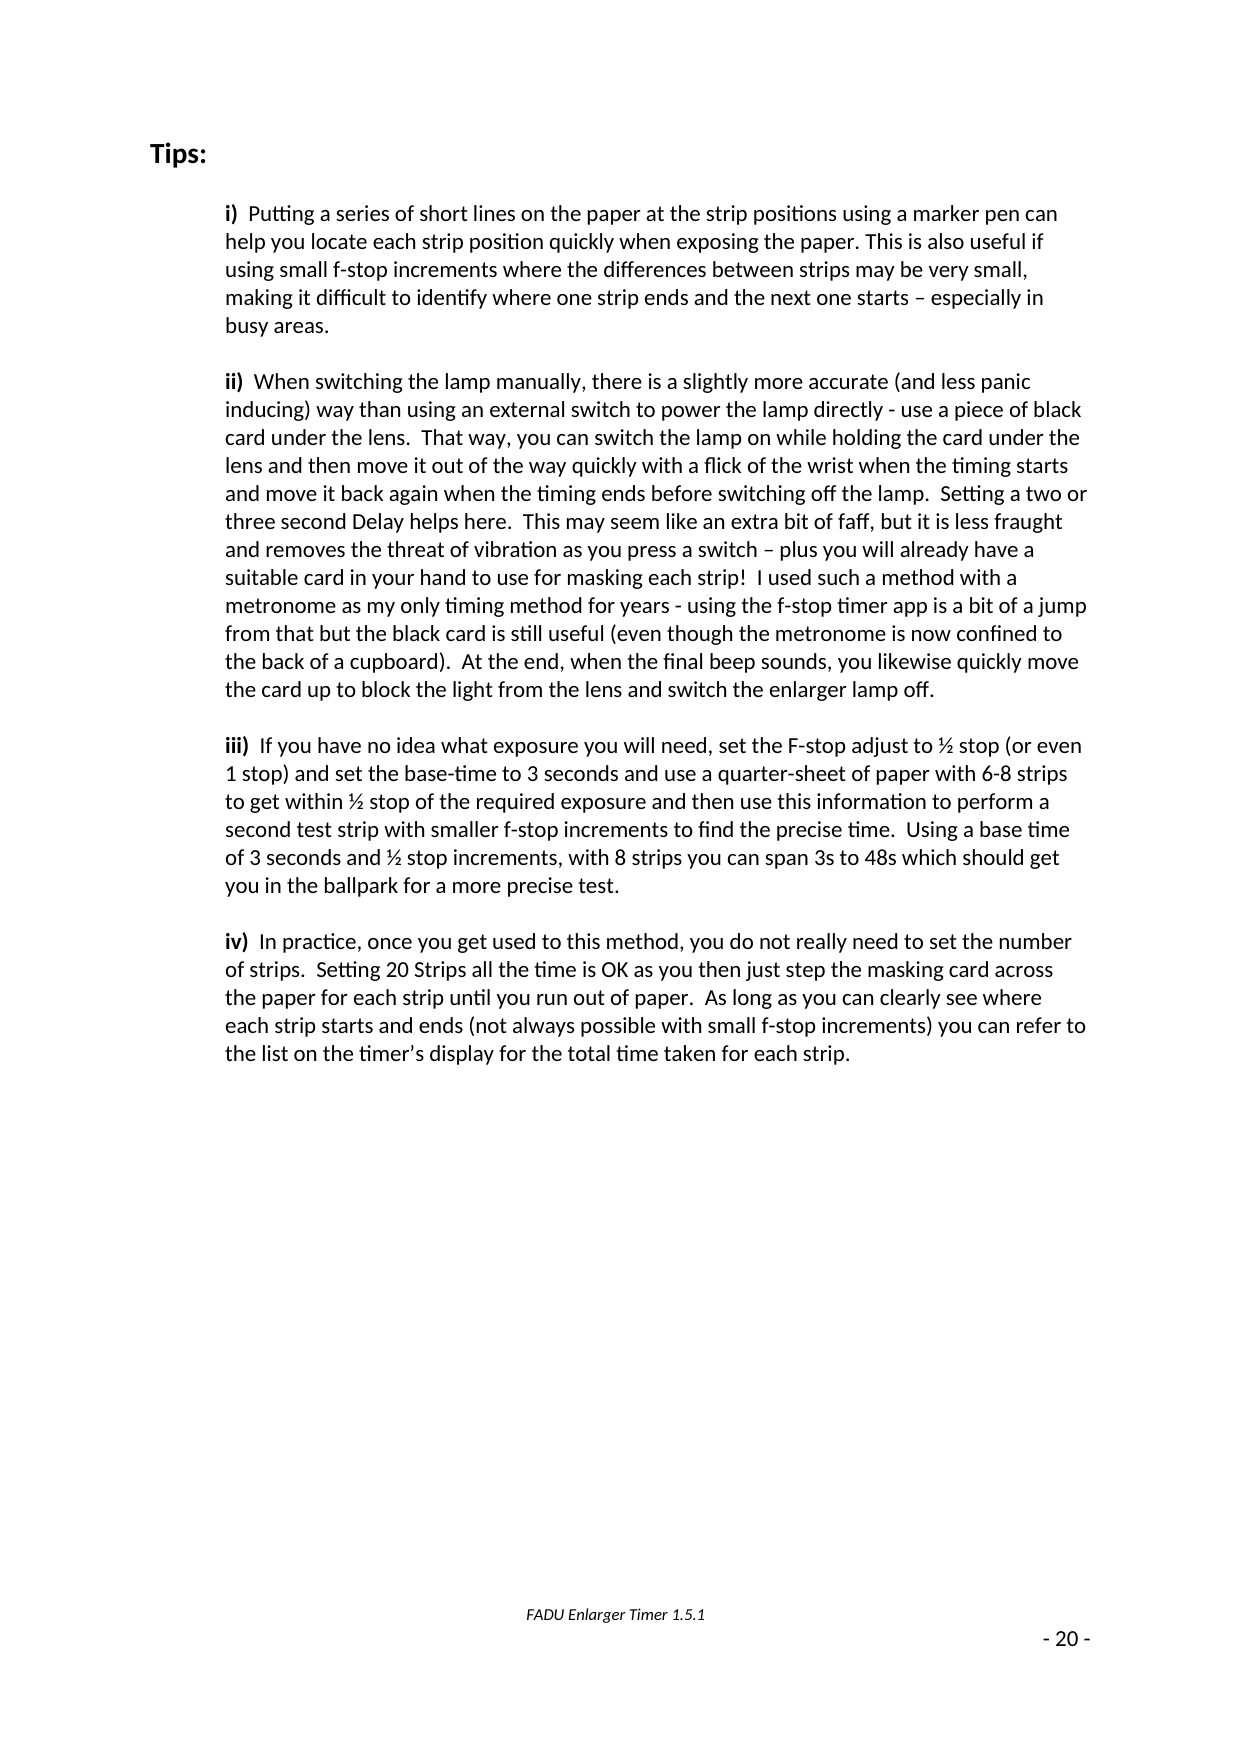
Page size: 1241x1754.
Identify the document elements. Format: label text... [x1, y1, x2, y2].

text i) Putting a series of short lines on the paper at the strip positions using a marker pen can help you locate each strip position quickly when exposing the paper. This is also useful if using small f-stop increments where the differences between strips may be very small, making it difficult to identify where one strip ends and the next one starts – especially in busy areas. [225, 199, 1090, 339]
text iv) In practice, once you get used to this method, you do not really need to set the number of strips. Setting 20 Strips all the time is OK as you then just step the masking card across the paper for each strip until you run out of paper. As long as you can clearly see where each strip starts and ends (not always possible with small f-stop increments) you can refer to the list on the timer’s display for the total time taken for each strip. [225, 927, 1090, 1067]
text Tips: [150, 135, 1090, 171]
text iii) If you have no idea what exposure you will need, set the F-stop adjust to ½ stop (or even 1 stop) and set the base-time to 3 seconds and use a quarter-sheet of paper with 6-8 strips to get within ½ stop of the required exposure and then use this information to perform a second test strip with smaller f-stop increments to find the precise time. Using a base time of 3 seconds and ½ stop increments, with 8 strips you can span 3s to 48s which should get you in the ballpark for a more precise test. [225, 731, 1090, 899]
text ii) When switching the lamp manually, there is a slightly more accurate (and less panic inducing) way than using an external switch to power the lamp directly - use a piece of black card under the lens. That way, you can switch the lamp on while holding the card under the lens and then move it out of the way quickly with a flick of the wrist when the timing starts and move it back again when the timing ends before switching off the lamp. Setting a two or three second Delay helps here. This may seem like an extra bit of faff, but it is less fraught and removes the threat of vibration as you press a switch – plus you will already have a suitable card in your hand to use for masking each strip! I used such a method with a metronome as my only timing method for years - using the f-stop timer app is a bit of a jump from that but the black card is still useful (even though the metronome is now confined to the back of a cupboard). At the end, when the final beep sounds, you likewise quickly move the card up to block the light from the lens and switch the enlarger lamp off. [225, 367, 1090, 703]
